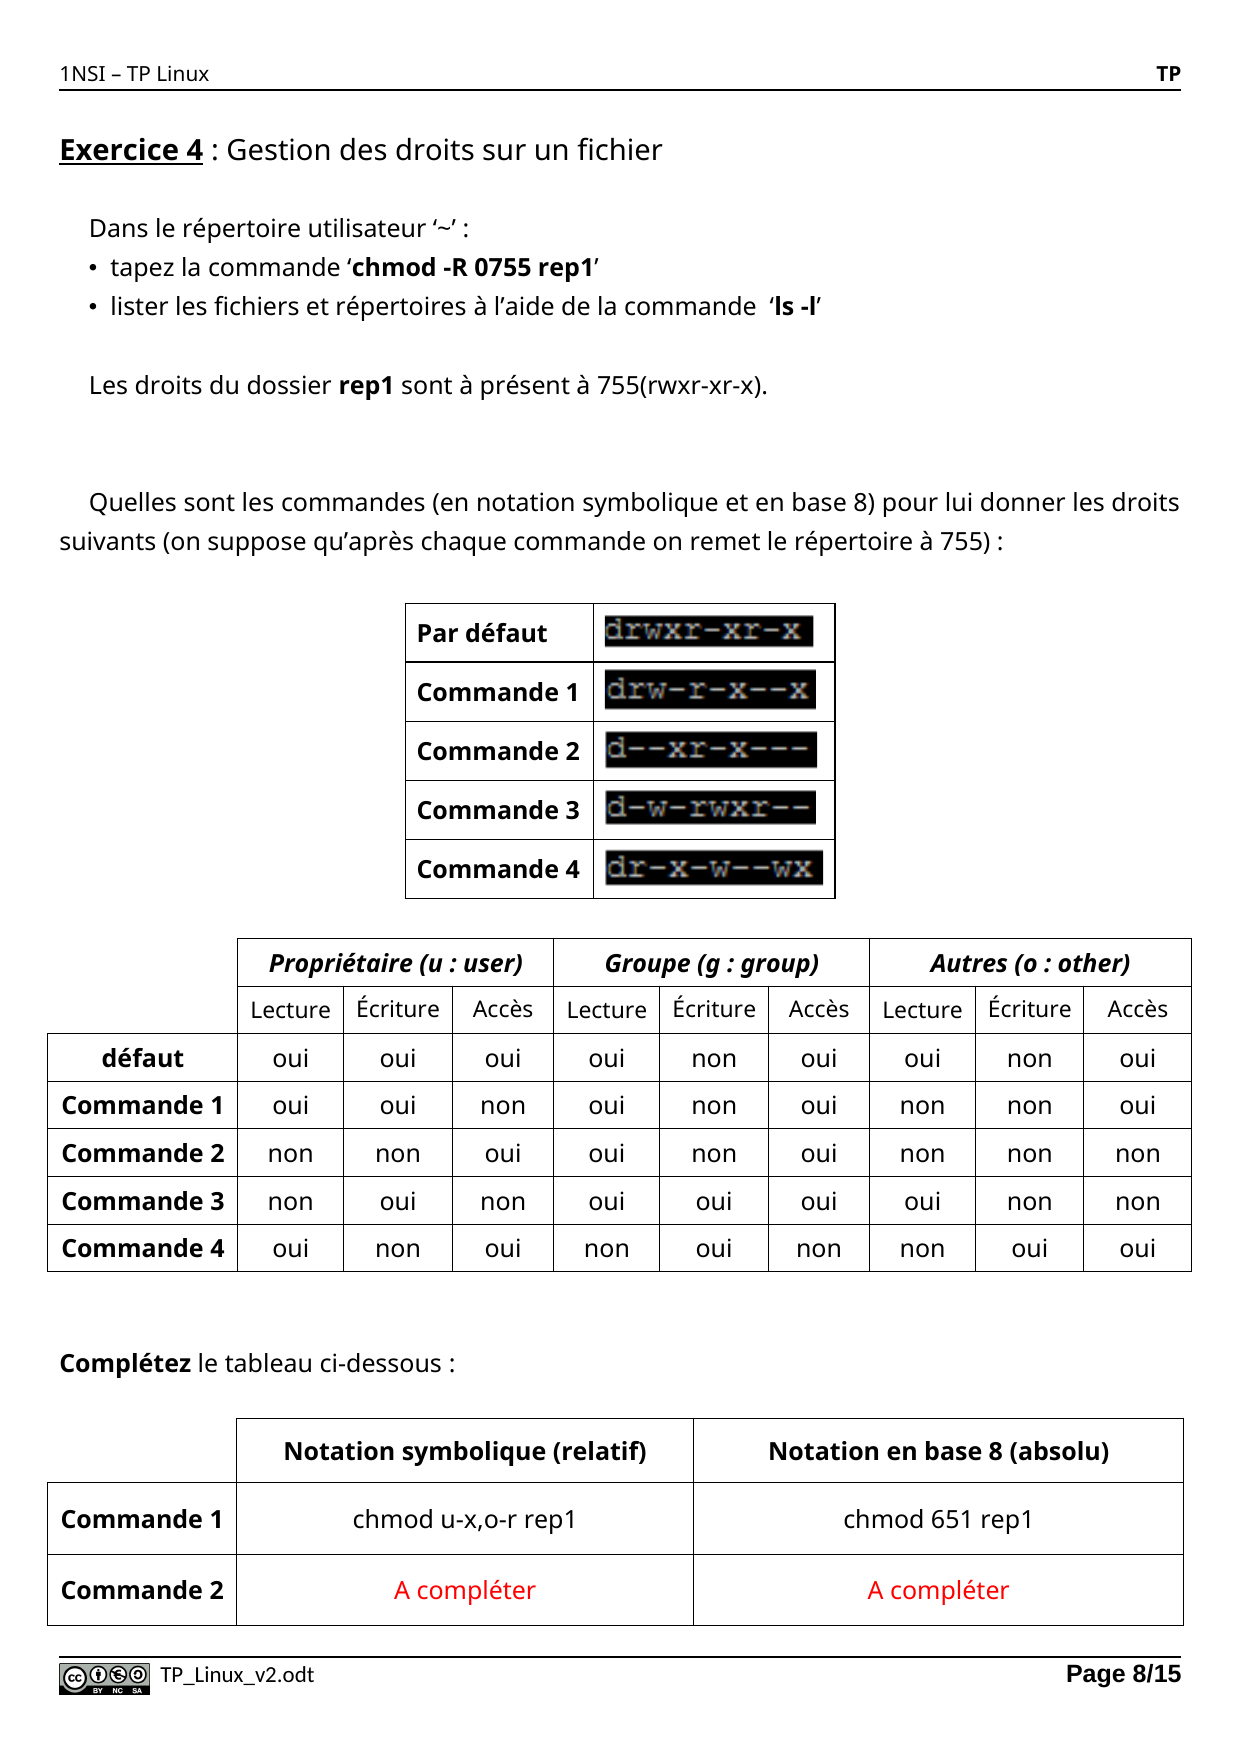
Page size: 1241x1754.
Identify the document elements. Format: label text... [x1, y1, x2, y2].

table_cell Commande 3 [406, 781, 593, 839]
table_cell Commande 1 [48, 1082, 237, 1128]
table_cell oui [660, 1225, 768, 1271]
table_cell Commande 1 [48, 1483, 236, 1554]
table_cell oui [554, 1177, 659, 1223]
text Complétez le tableau ci-dessous : [59, 1345, 1181, 1379]
table_cell non [238, 1177, 343, 1223]
table_cell non [870, 1225, 975, 1271]
table_cell [48, 986, 237, 1033]
table_cell Commande 3 [48, 1177, 237, 1223]
picture [59, 1663, 150, 1695]
list tapez la commande ‘chmod -R 0755 rep1’ [59, 250, 1181, 284]
table_cell oui [976, 1225, 1083, 1271]
table_cell non [976, 1082, 1083, 1128]
table_cell Lecture [554, 987, 659, 1033]
table_cell non [660, 1129, 768, 1176]
table_cell oui [238, 1225, 343, 1271]
table_cell non [976, 1177, 1083, 1223]
table_cell oui [344, 1082, 452, 1128]
table_header [48, 1418, 236, 1482]
table_cell non [453, 1177, 553, 1223]
table_cell [594, 722, 834, 779]
table_cell non [660, 1034, 768, 1081]
table_header Groupe (g : group) [554, 939, 869, 986]
table_cell Écriture [660, 987, 768, 1033]
table_cell oui [1084, 1225, 1191, 1271]
table_cell non [344, 1129, 452, 1176]
table_header Propriétaire (u : user) [238, 939, 553, 986]
table_cell non [769, 1225, 869, 1271]
table_cell non [660, 1082, 768, 1128]
table_cell chmod 651 rep1 [694, 1483, 1183, 1554]
table_cell oui [238, 1034, 343, 1081]
table_cell non [976, 1129, 1083, 1176]
table_cell Commande 1 [406, 663, 593, 721]
table_header Autres (o : other) [870, 939, 1191, 986]
table_cell non [344, 1225, 452, 1271]
table_cell oui [769, 1034, 869, 1081]
table_cell non [976, 1034, 1083, 1081]
table_cell non [1084, 1177, 1191, 1223]
table_cell Commande 2 [48, 1129, 237, 1176]
table_cell non [554, 1225, 659, 1271]
table_cell oui [344, 1034, 452, 1081]
table_cell oui [344, 1177, 452, 1223]
list lister les fichiers et répertoires à l’aide de la commande ‘ls -l’ [59, 289, 1181, 323]
table_cell non [238, 1129, 343, 1176]
table_cell chmod u-x,o-r rep1 [237, 1483, 693, 1554]
table_header Notation en base 8 (absolu) [694, 1419, 1183, 1482]
text Dans le répertoire utilisateur ‘~’ : [59, 211, 1181, 245]
table_cell [594, 663, 834, 721]
table_cell oui [554, 1129, 659, 1176]
table_cell Commande 4 [406, 840, 593, 898]
table_cell oui [1084, 1082, 1191, 1128]
table_cell oui [870, 1034, 975, 1081]
table_cell oui [769, 1082, 869, 1128]
table_cell oui [870, 1177, 975, 1223]
table_header [594, 604, 834, 661]
table_header Notation symbolique (relatif) [237, 1419, 693, 1482]
table_cell Écriture [344, 987, 452, 1033]
table_cell oui [453, 1034, 553, 1081]
table_cell non [1084, 1129, 1191, 1176]
table_cell Écriture [976, 987, 1083, 1033]
table_cell non [870, 1129, 975, 1176]
table_cell A compléter [237, 1555, 693, 1625]
table_cell [594, 840, 834, 898]
text Les droits du dossier rep1 sont à présent à 755(rwxr-xr-x). [59, 367, 1181, 401]
table_cell Accès [1084, 987, 1191, 1033]
table_cell défaut [48, 1034, 237, 1081]
table_cell oui [554, 1034, 659, 1081]
table_header [48, 938, 237, 986]
text Quelles sont les commandes (en notation symbolique et en base 8) pour lui donner les droits suivants (on suppose qu’après chaque commande on remet le répertoire à 755) : [59, 485, 1181, 558]
table_header Par défaut [406, 604, 593, 661]
table_cell Lecture [238, 987, 343, 1033]
table_cell A compléter [694, 1555, 1183, 1625]
table_cell Accès [769, 987, 869, 1033]
table_cell Commande 2 [48, 1555, 236, 1625]
table_cell oui [769, 1129, 869, 1176]
table_cell oui [769, 1177, 869, 1223]
table_cell oui [554, 1082, 659, 1128]
table_cell [594, 781, 834, 839]
table_cell non [870, 1082, 975, 1128]
table_cell oui [238, 1082, 343, 1128]
table_cell non [453, 1082, 553, 1128]
table_cell oui [453, 1225, 553, 1271]
table_cell oui [453, 1129, 553, 1176]
table_cell oui [1084, 1034, 1191, 1081]
table_cell Accès [453, 987, 553, 1033]
table_cell Commande 2 [406, 722, 593, 779]
table_cell oui [660, 1177, 768, 1223]
text Exercice 4 : Gestion des droits sur un fichier [59, 129, 1181, 169]
table_cell Commande 4 [48, 1225, 237, 1271]
table_cell Lecture [870, 987, 975, 1033]
